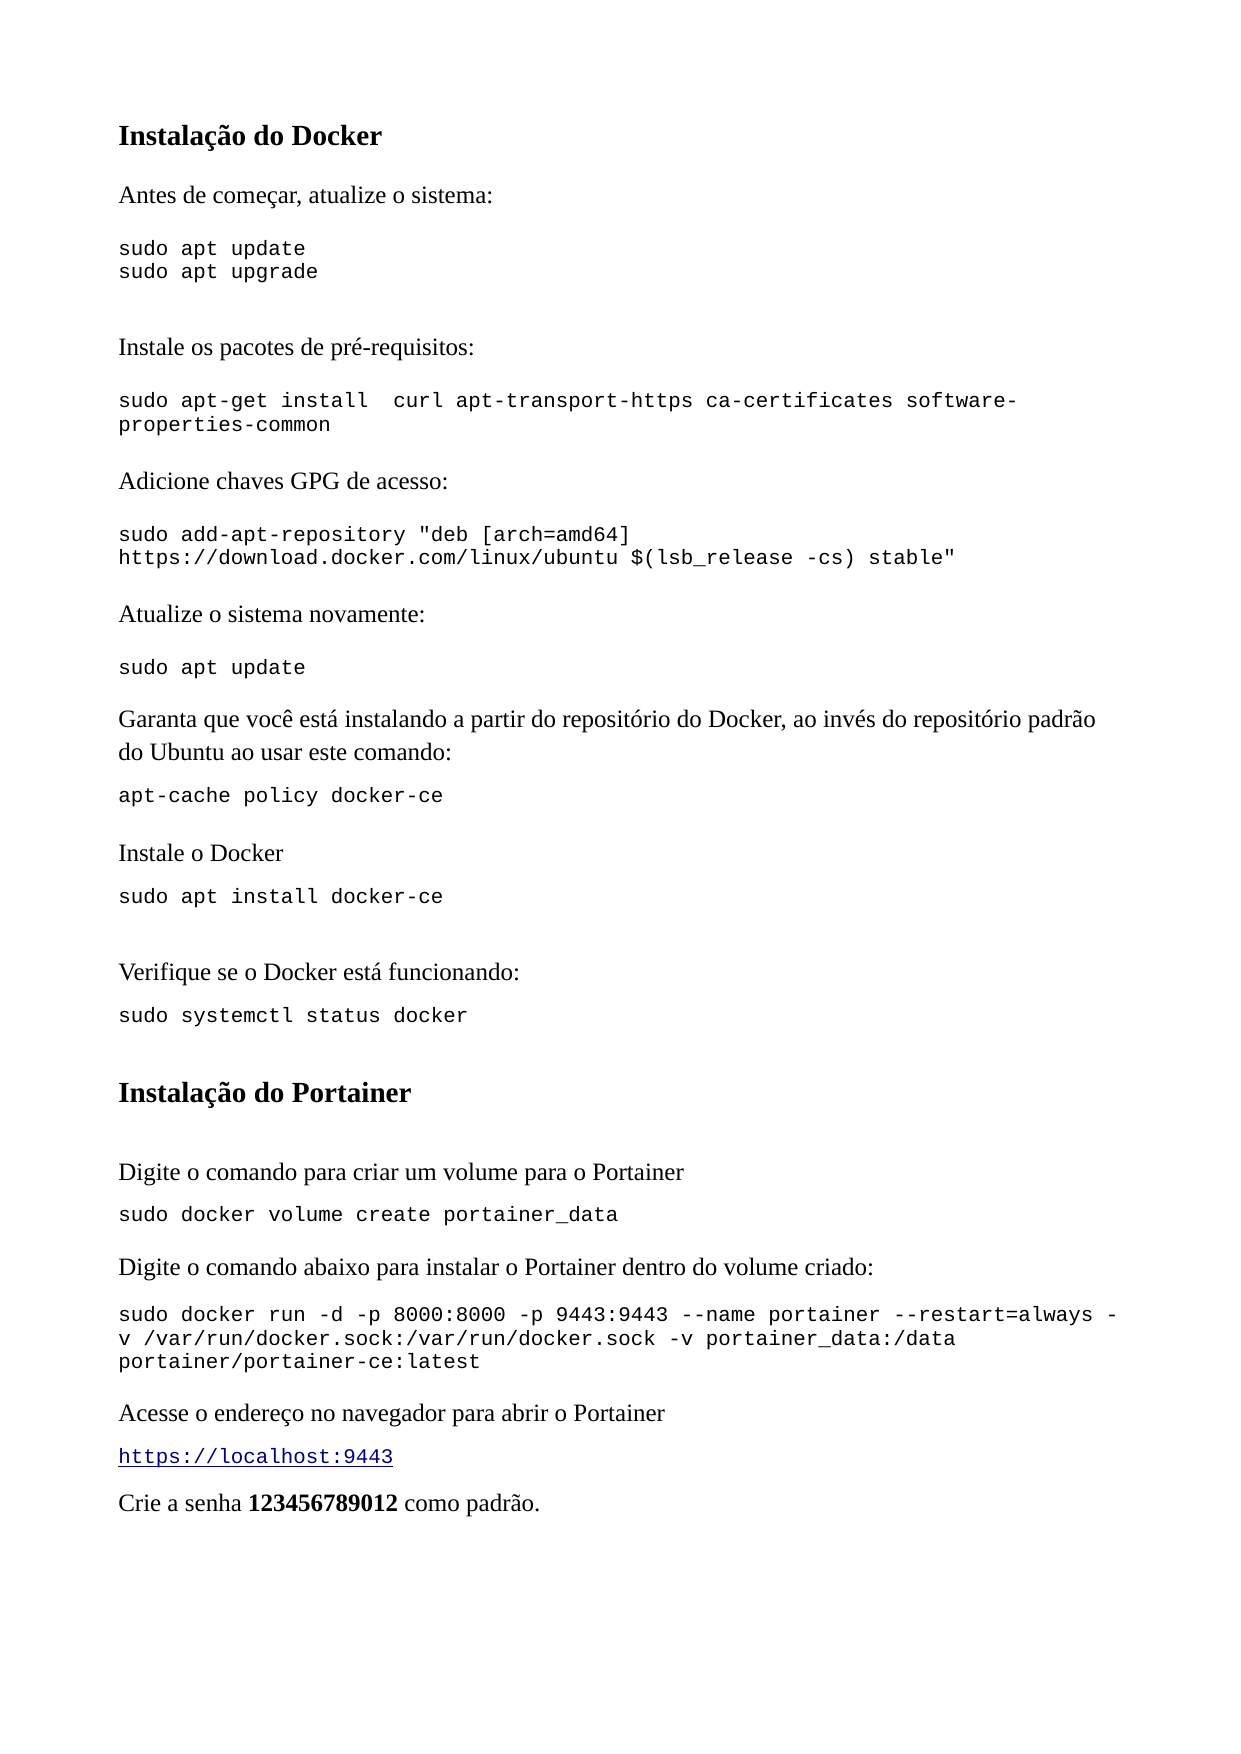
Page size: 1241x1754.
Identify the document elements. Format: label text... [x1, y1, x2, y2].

text https://localhost:9443 [118, 1446, 1122, 1470]
text Digite o comando abaixo para instalar o Portainer dentro do volume criado: [118, 1252, 1122, 1304]
text sudo apt update [118, 657, 1122, 681]
text Atualize o sistema novamente: [118, 599, 1122, 628]
text sudo apt install docker-ce [118, 886, 1122, 909]
text Instalação do Portainer [118, 1076, 1122, 1109]
text Garanta que você está instalando a partir do repositório do Docker, ao invés do repositório padrão do Ubuntu ao usar este comando: [118, 704, 1122, 766]
text Instalação do Docker [118, 118, 1122, 152]
text Instale o Docker [118, 838, 1122, 867]
text sudo docker run -d -p 8000:8000 -p 9443:9443 --name portainer --restart=always -v /var/run/docker.sock:/var/run/docker.sock -v portainer_data:/data portainer/portainer-ce:latest [118, 1304, 1122, 1375]
text sudo systemctl status docker [118, 1004, 1122, 1028]
text Instale os pacotes de pré-requisitos: [118, 332, 1122, 361]
text Adicione chaves GPG de acesso: [118, 466, 1122, 495]
text sudo apt upgrade [118, 262, 1122, 285]
text Digite o comando para criar um volume para o Portainer [118, 1157, 1122, 1185]
text sudo apt-get install curl apt-transport-https ca-certificates software-properties-common [118, 390, 1122, 437]
text sudo docker volume create portainer_data [118, 1204, 1122, 1228]
text Acesse o endereço no navegador para abrir o Portainer [118, 1398, 1122, 1427]
text Crie a senha 123456789012 como padrão. [118, 1488, 1122, 1517]
text sudo add-apt-repository "deb [arch=amd64] https://download.docker.com/linux/ubuntu $(lsb_release -cs) stable" [118, 523, 1122, 571]
text Antes de começar, atualize o sistema: [118, 180, 1122, 209]
text Verifique se o Docker está funcionando: [118, 957, 1122, 986]
text sudo apt update [118, 238, 1122, 262]
text apt-cache policy docker-ce [118, 785, 1122, 809]
